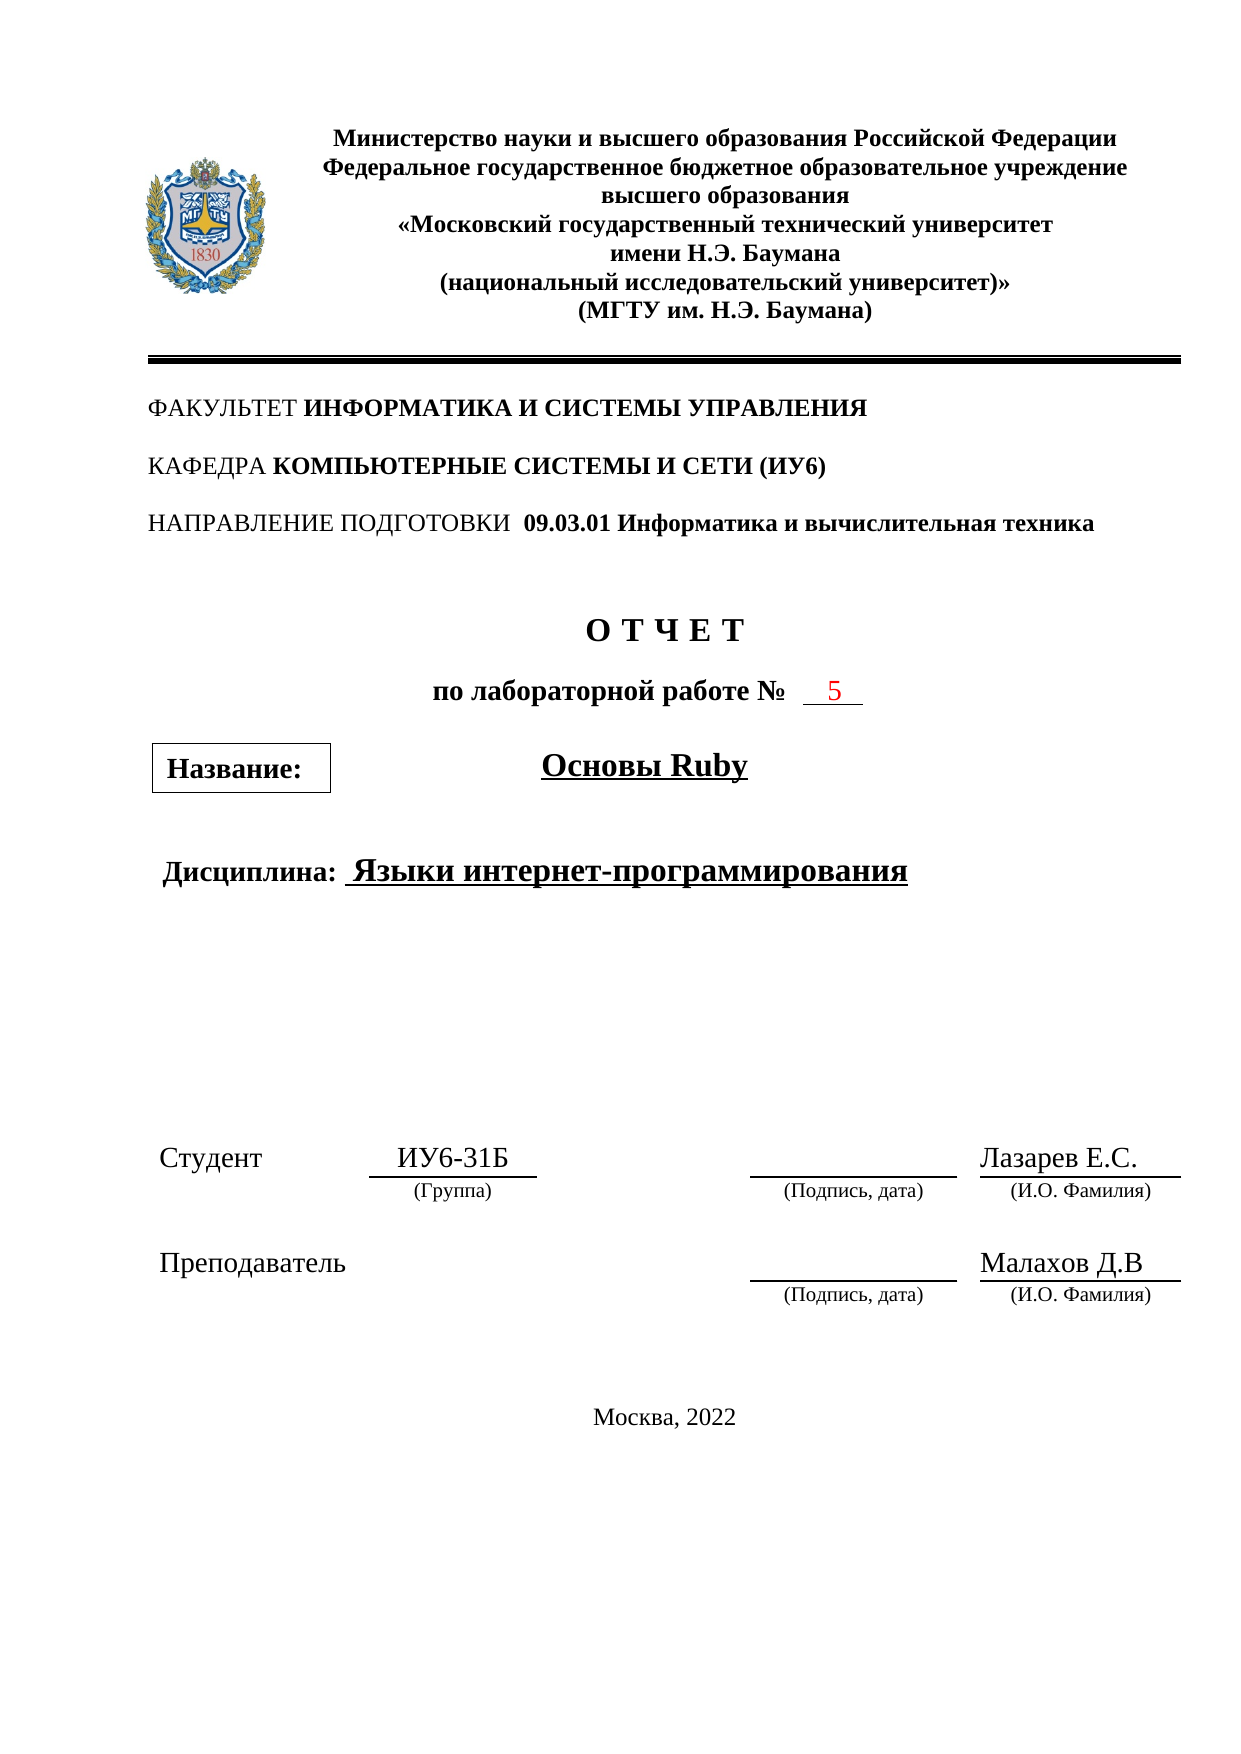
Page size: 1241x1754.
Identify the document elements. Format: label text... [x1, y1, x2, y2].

table_header ИУ6-31Б [357, 1141, 548, 1178]
text НАПРАВЛЕНИЕ ПОДГОТОВКИ 09.03.01 Информатика и вычислительная техника [148, 508, 1181, 537]
table_cell [738, 1211, 969, 1245]
table_cell (Группа) [357, 1178, 548, 1211]
table_cell [969, 1211, 1193, 1245]
table_cell Малахов Д.В [969, 1245, 1193, 1282]
table_cell (Подпись, дата) [738, 1178, 969, 1211]
table_cell (Подпись, дата) [738, 1282, 969, 1316]
table_header 5 [797, 673, 871, 707]
table_cell [357, 1282, 548, 1316]
text Москва, 2022 [148, 1402, 1181, 1431]
table_header [548, 1141, 738, 1178]
table_header Студент [148, 1141, 357, 1178]
table_cell [548, 1178, 738, 1211]
table_cell [357, 1211, 548, 1245]
table_header [136, 123, 284, 324]
table_cell [548, 1211, 738, 1245]
table_cell [738, 1245, 969, 1282]
table_cell [148, 1282, 357, 1316]
table_header [738, 1141, 969, 1178]
subtitle Основы Ruby [340, 745, 1181, 783]
table_cell [548, 1282, 738, 1316]
table_cell Преподаватель [148, 1245, 357, 1282]
table_cell (И.О. Фамилия) [969, 1282, 1193, 1316]
text Название: [167, 751, 315, 784]
text ФАКУЛЬТЕТ Информатика и системы управления [148, 393, 1181, 422]
text КАФЕДРА Компьютерные системы и сети (ИУ6) [148, 451, 1181, 479]
table_cell [357, 1245, 548, 1282]
table_cell [548, 1245, 738, 1282]
table_cell (И.О. Фамилия) [969, 1178, 1193, 1211]
table_header Министерство науки и высшего образования Российской Федерации Федеральное государственное бюджетное образовательное учреждение высшего образования «Московский государственный технический университет имени Н.Э. Баумана (национальный исследовательский университет)» (МГТУ им. Н.Э. Баумана) [284, 123, 1166, 324]
table_cell [148, 1211, 357, 1245]
subtitle Отчет [148, 610, 1181, 648]
table_cell [148, 1178, 357, 1211]
table_header Лазарев Е.С. [969, 1141, 1193, 1178]
text Дисциплина: Языки интернет-программирования [162, 851, 1181, 889]
picture [145, 157, 266, 294]
